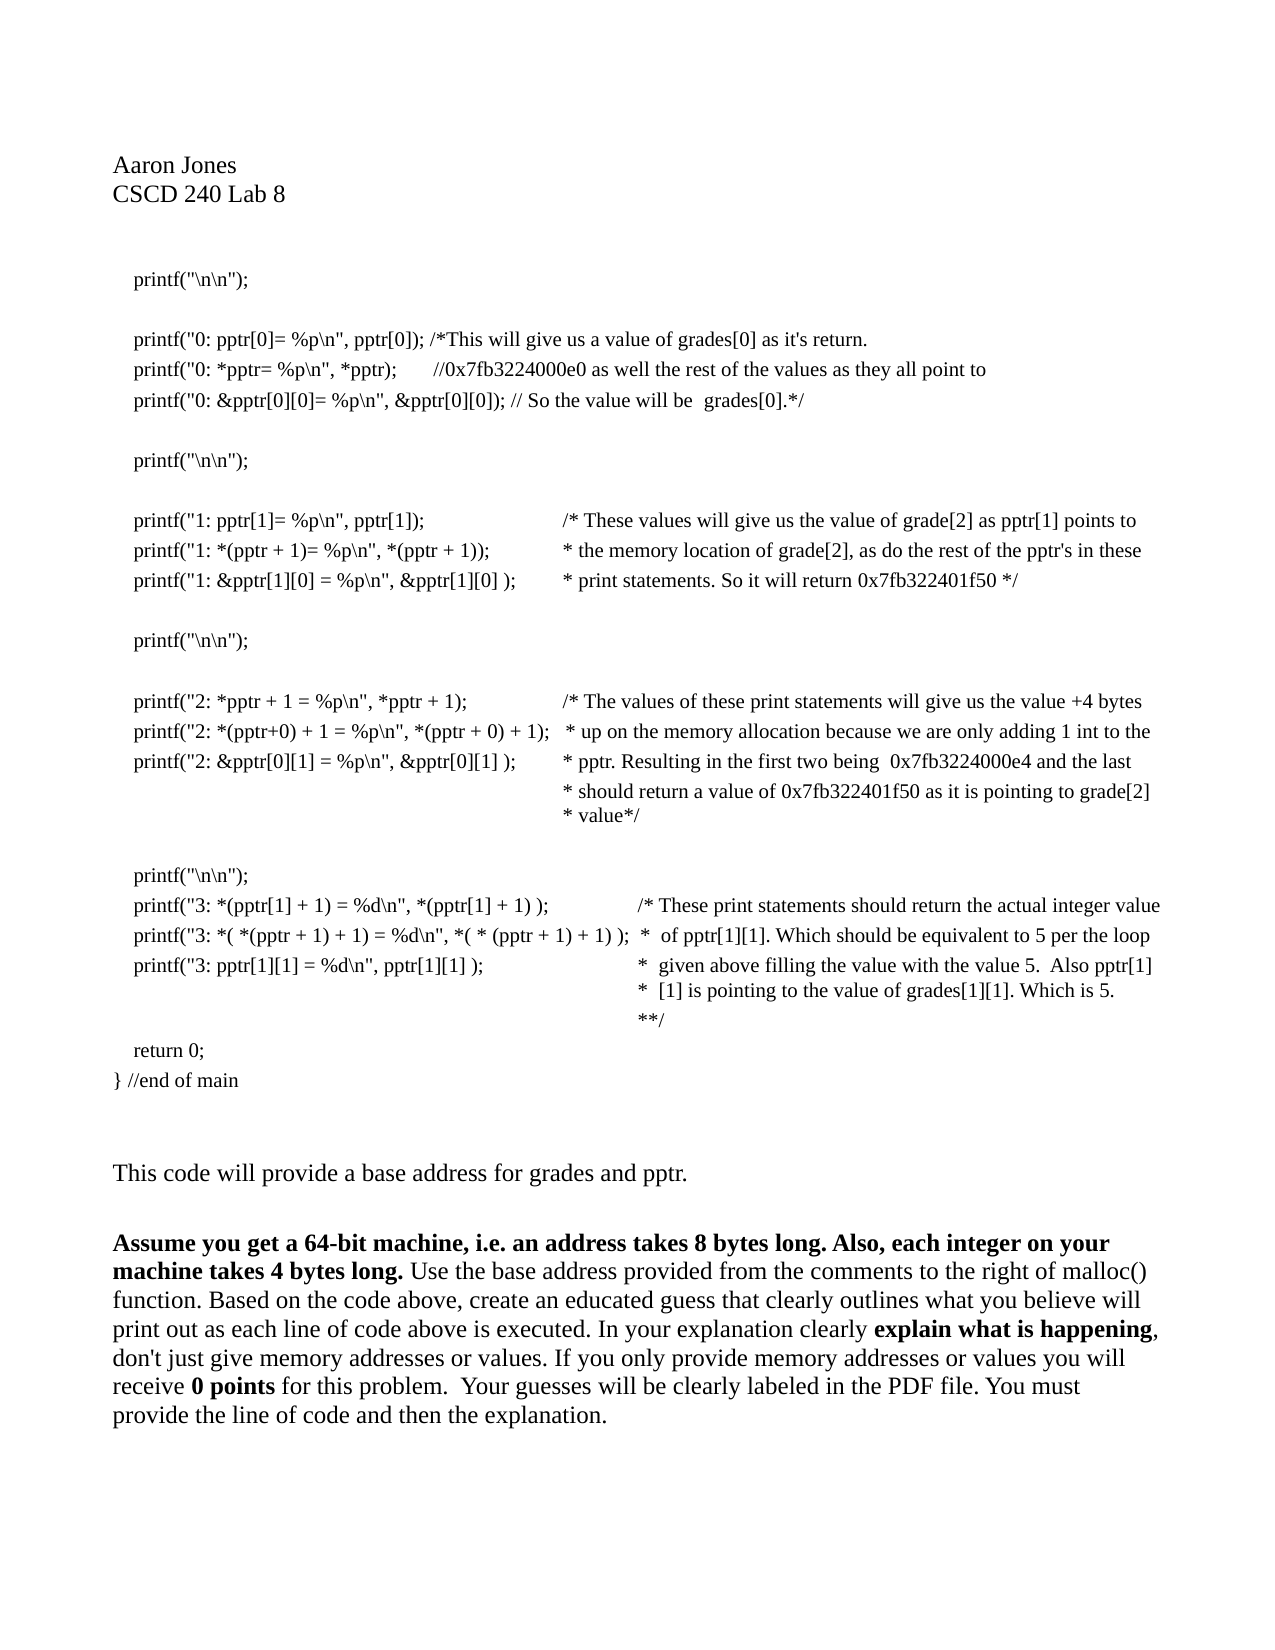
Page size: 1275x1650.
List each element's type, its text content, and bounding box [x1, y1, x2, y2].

text printf("1: pptr[1]= %p\n", pptr[1]); /* These values will give us the value of grade[2] as pptr[1] points to [112, 508, 1162, 532]
text printf("\n\n"); [112, 448, 1162, 472]
text printf("1: &pptr[1][0] = %p\n", &pptr[1][0] ); * print statements. So it will return 0x7fb322401f50 */ [112, 568, 1162, 592]
text printf("2: *pptr + 1 = %p\n", *pptr + 1); /* The values of these print statements will give us the value +4 bytes [112, 688, 1162, 713]
text printf("1: *(pptr + 1)= %p\n", *(pptr + 1)); * the memory location of grade[2], as do the rest of the pptr's in these [112, 538, 1162, 562]
text printf("2: &pptr[0][1] = %p\n", &pptr[0][1] ); * pptr. Resulting in the first two being 0x7fb3224000e4 and the last [112, 749, 1162, 773]
text printf("0: *pptr= %p\n", *pptr); //0x7fb3224000e0 as well the rest of the values as they all point to [112, 357, 1162, 381]
text printf("\n\n"); [112, 267, 1162, 291]
text printf("0: &pptr[0][0]= %p\n", &pptr[0][0]); // So the value will be grades[0].*/ [112, 387, 1162, 412]
text } //end of main [112, 1068, 1162, 1092]
text **/ [112, 1008, 1162, 1032]
text printf("3: pptr[1][1] = %d\n", pptr[1][1] ); * given above filling the value with the value 5. Also pptr[1] * [1] is pointing to the value of grades[1][1]. Which is 5. [112, 953, 1162, 1002]
text printf("\n\n"); [112, 628, 1162, 652]
text * should return a value of 0x7fb322401f50 as it is pointing to grade[2] * value*/ [112, 779, 1162, 827]
text return 0; [112, 1038, 1162, 1062]
text printf("3: *( *(pptr + 1) + 1) = %d\n", *( * (pptr + 1) + 1) ); * of pptr[1][1]. Which should be equivalent to 5 per the loop [112, 923, 1162, 947]
text printf("3: *(pptr[1] + 1) = %d\n", *(pptr[1] + 1) ); /* These print statements should return the actual integer value [112, 893, 1162, 917]
text printf("\n\n"); [112, 863, 1162, 887]
text printf("0: pptr[0]= %p\n", pptr[0]); /*This will give us a value of grades[0] as it's return. [112, 327, 1162, 351]
text printf("2: *(pptr+0) + 1 = %p\n", *(pptr + 0) + 1); * up on the memory allocation because we are only adding 1 int to the [112, 719, 1162, 743]
text Assume you get a 64-bit machine, i.e. an address takes 8 bytes long. Also, each integer on your machine takes 4 bytes long. Use the base address provided from the comments to the right of malloc() function. Based on the code above, create an educated guess that clearly outlines what you believe will print out as each line of code above is executed. In your explanation clearly explain what is happening, don't just give memory addresses or values. If you only provide memory addresses or values you will receive 0 points for this problem. Your guesses will be clearly labeled in the PDF file. You must provide the line of code and then the explanation. [112, 1228, 1162, 1429]
text This code will provide a base address for grades and pptr. [112, 1158, 1162, 1187]
